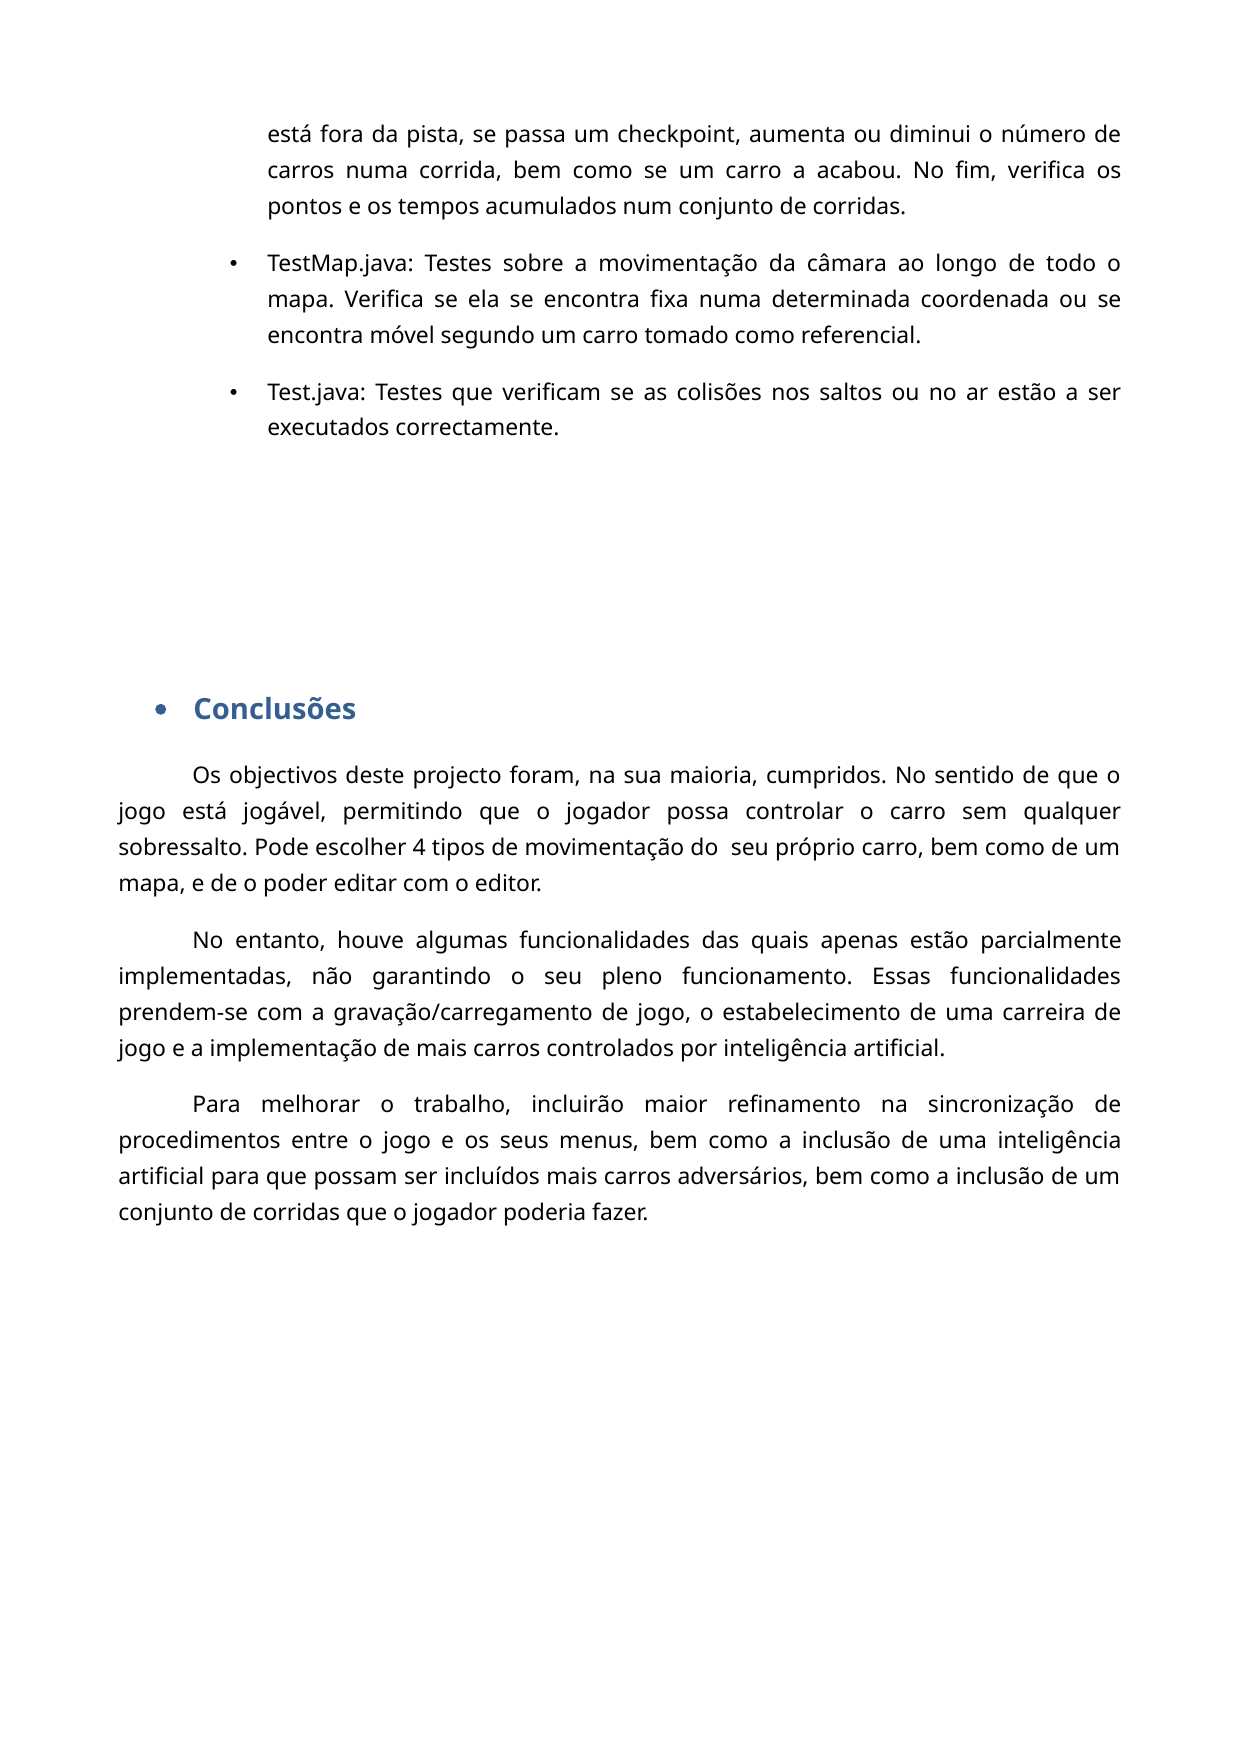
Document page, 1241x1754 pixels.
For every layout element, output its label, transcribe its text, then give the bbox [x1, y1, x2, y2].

text Para melhorar o trabalho, incluirão maior refinamento na sincronização de procedimentos entre o jogo e os seus menus, bem como a inclusão de uma inteligência artificial para que possam ser incluídos mais carros adversários, bem como a inclusão de um conjunto de corridas que o jogador poderia fazer. [118, 1088, 1122, 1227]
text No entanto, houve algumas funcionalidades das quais apenas estão parcialmente implementadas, não garantindo o seu pleno funcionamento. Essas funcionalidades prendem-se com a gravação/carregamento de jogo, o estabelecimento de uma carreira de jogo e a implementação de mais carros controlados por inteligência artificial. [118, 924, 1122, 1063]
list está fora da pista, se passa um checkpoint, aumenta ou diminui o número de carros numa corrida, bem como se um carro a acabou. No fim, verifica os pontos e os tempos acumulados num conjunto de corridas. [229, 118, 1122, 221]
text Os objectivos deste projecto foram, na sua maioria, cumpridos. No sentido de que o jogo está jogável, permitindo que o jogador possa controlar o carro sem qualquer sobressalto. Pode escolher 4 tipos de movimentação do seu próprio carro, bem como de um mapa, e de o poder editar com o editor. [118, 759, 1122, 898]
list Test.java: Testes que verificam se as colisões nos saltos ou no ar estão a ser executados correctamente. [229, 375, 1122, 443]
list Conclusões [156, 688, 1122, 728]
list TestMap.java: Testes sobre a movimentação da câmara ao longo de todo o mapa. Verifica se ela se encontra fixa numa determinada coordenada ou se encontra móvel segundo um carro tomado como referencial. [229, 247, 1122, 350]
